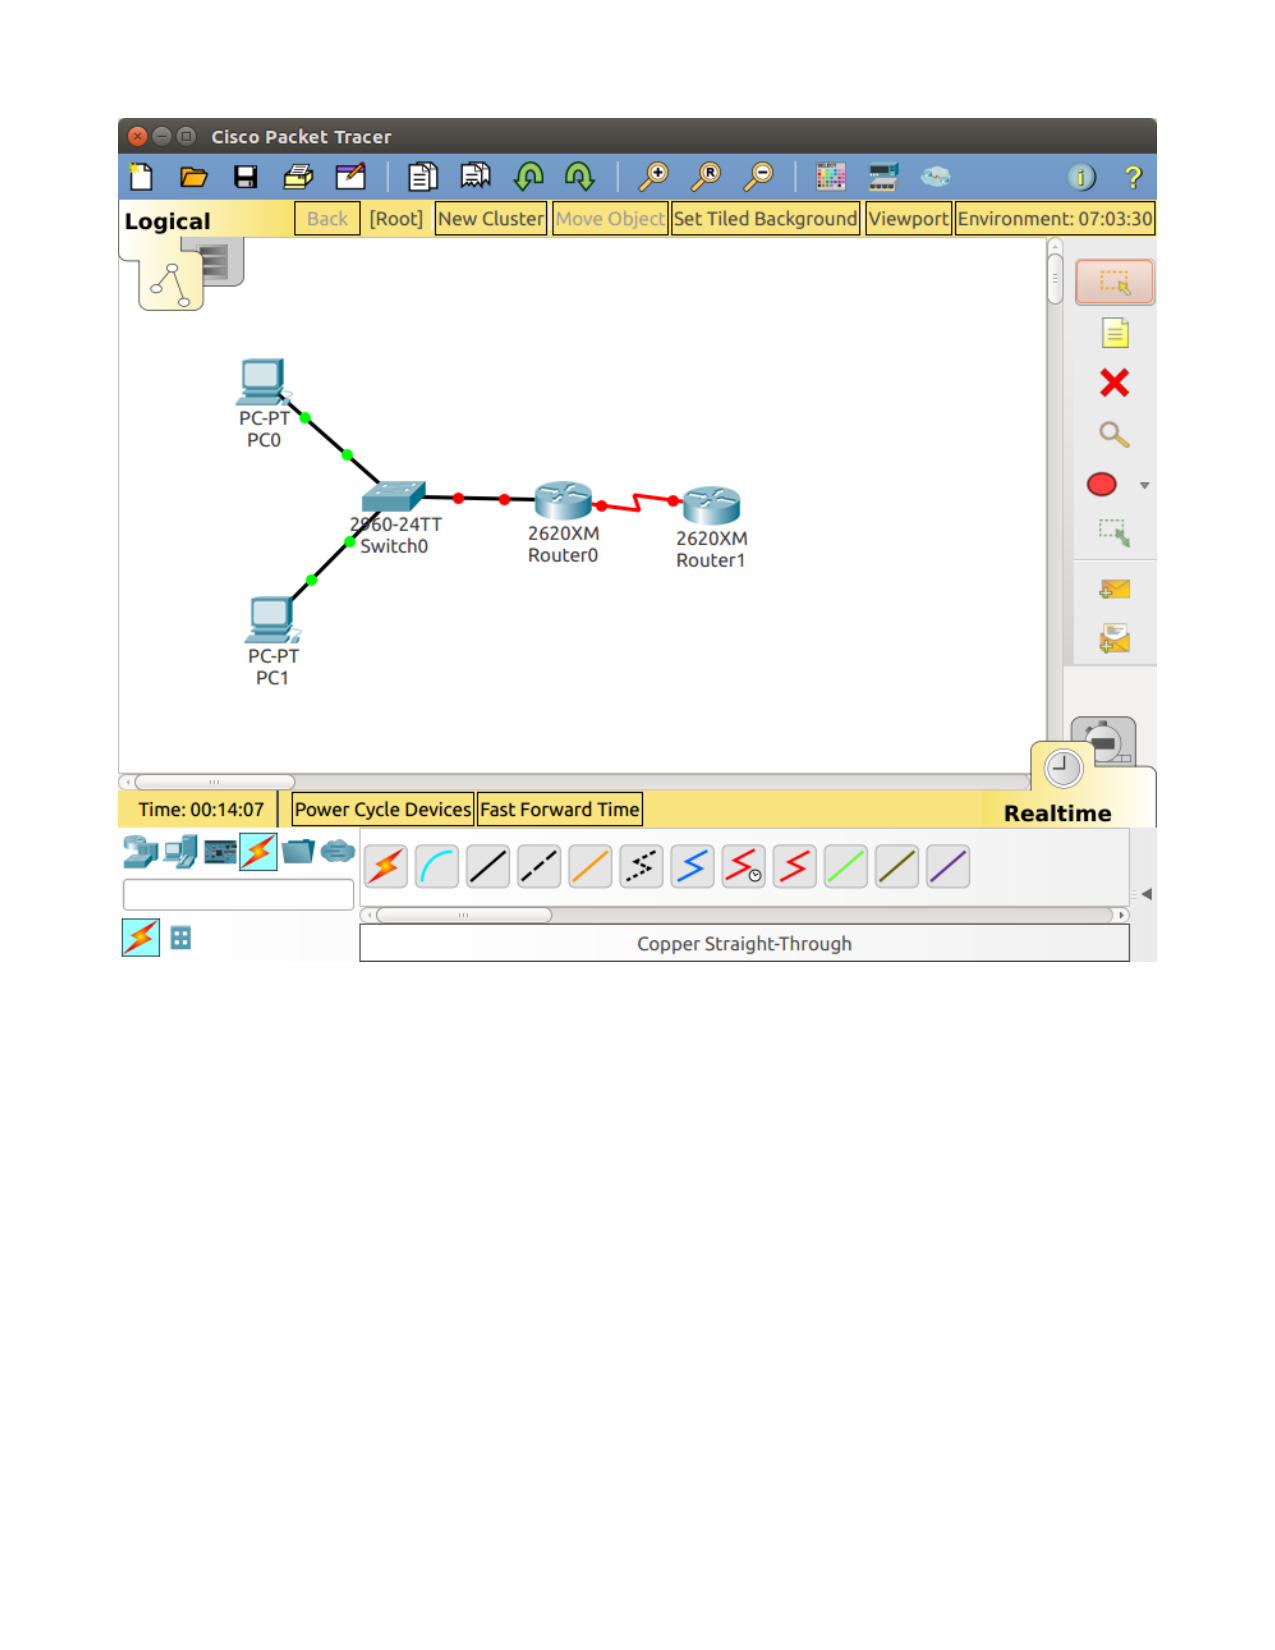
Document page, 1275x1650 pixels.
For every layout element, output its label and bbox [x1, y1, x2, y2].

picture [118, 118, 1157, 962]
